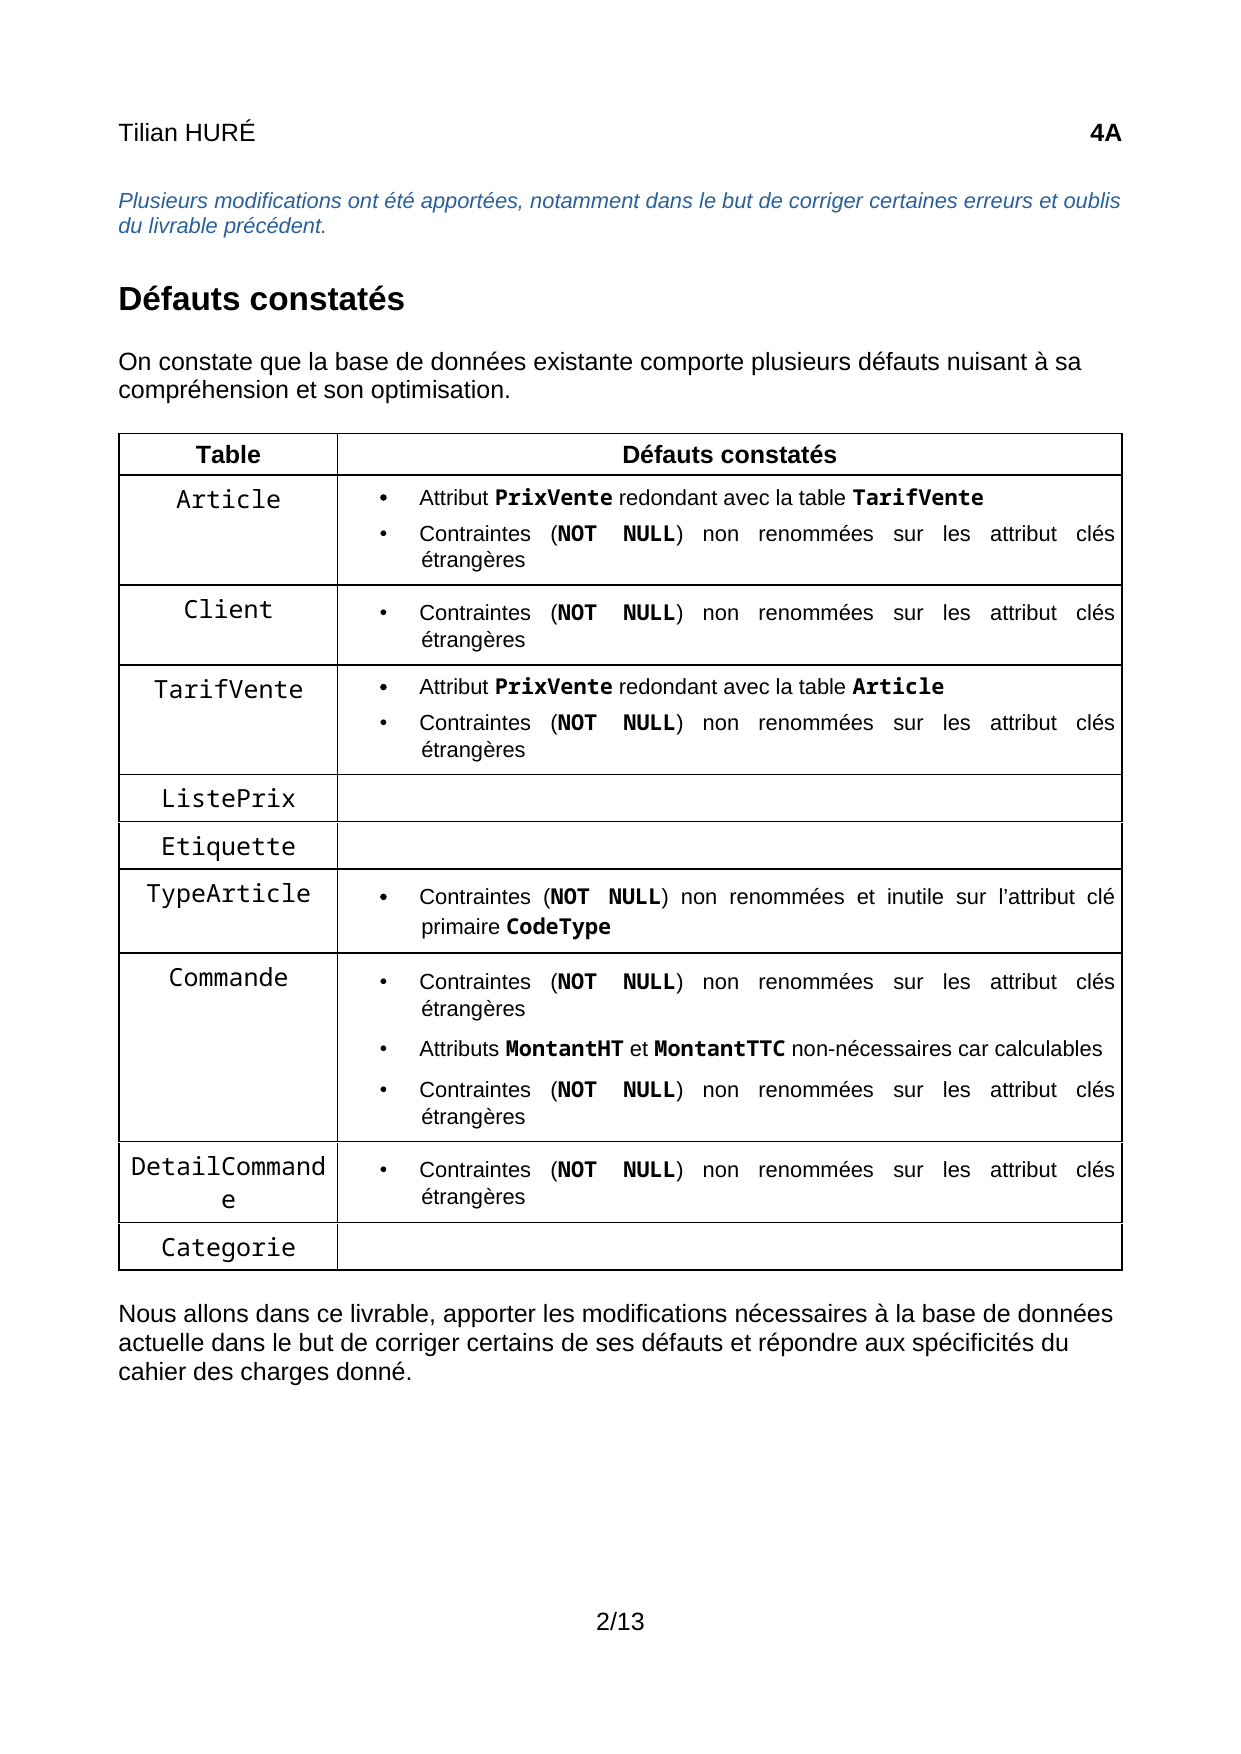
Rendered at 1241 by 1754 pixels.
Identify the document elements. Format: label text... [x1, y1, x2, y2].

table_cell Contraintes (NOT NULL) non renommées sur les attribut clés étrangères [338, 586, 1121, 664]
table_cell Client [120, 586, 337, 664]
table_header Table [120, 434, 337, 474]
table_cell Contraintes (NOT NULL) non renommées sur les attribut clés étrangères [338, 1143, 1121, 1222]
text Plusieurs modifications ont été apportées, notamment dans le but de corriger certaines erreurs et oublis du livrable précédent. [118, 188, 1122, 239]
table_header Défauts constatés [338, 434, 1121, 474]
table_cell [338, 1224, 1121, 1269]
table_cell TarifVente [120, 666, 337, 774]
table_cell Attribut PrixVente redondant avec la table TarifVente Contraintes (NOT NULL) non renommées sur les attribut clés étrangères [338, 476, 1121, 584]
table_cell TypeArticle [120, 870, 337, 952]
table_cell DetailCommande [120, 1143, 337, 1222]
table_cell [338, 823, 1121, 868]
table_cell Article [120, 476, 337, 584]
table_cell ListePrix [120, 775, 337, 821]
text Nous allons dans ce livrable, apporter les modifications nécessaires à la base de données actuelle dans le but de corriger certains de ses défauts et répondre aux spécificités du cahier des charges donné. [118, 1299, 1122, 1386]
table_cell Etiquette [120, 823, 337, 868]
table_cell Contraintes (NOT NULL) non renommées et inutile sur l’attribut clé primaire CodeType [338, 870, 1121, 952]
table_cell Commande [120, 954, 337, 1141]
table_cell [338, 775, 1121, 821]
text On constate que la base de données existante comporte plusieurs défauts nuisant à sa compréhension et son optimisation. [118, 346, 1122, 404]
table_cell Categorie [120, 1224, 337, 1269]
table_cell Attribut PrixVente redondant avec la table Article Contraintes (NOT NULL) non renommées sur les attribut clés étrangères [338, 666, 1121, 774]
table_cell Contraintes (NOT NULL) non renommées sur les attribut clés étrangères Attributs MontantHT et MontantTTC non-nécessaires car calculables Contraintes (NOT NULL) non renommées sur les attribut clés étrangères [338, 954, 1121, 1141]
subtitle Défauts constatés [118, 279, 1122, 318]
